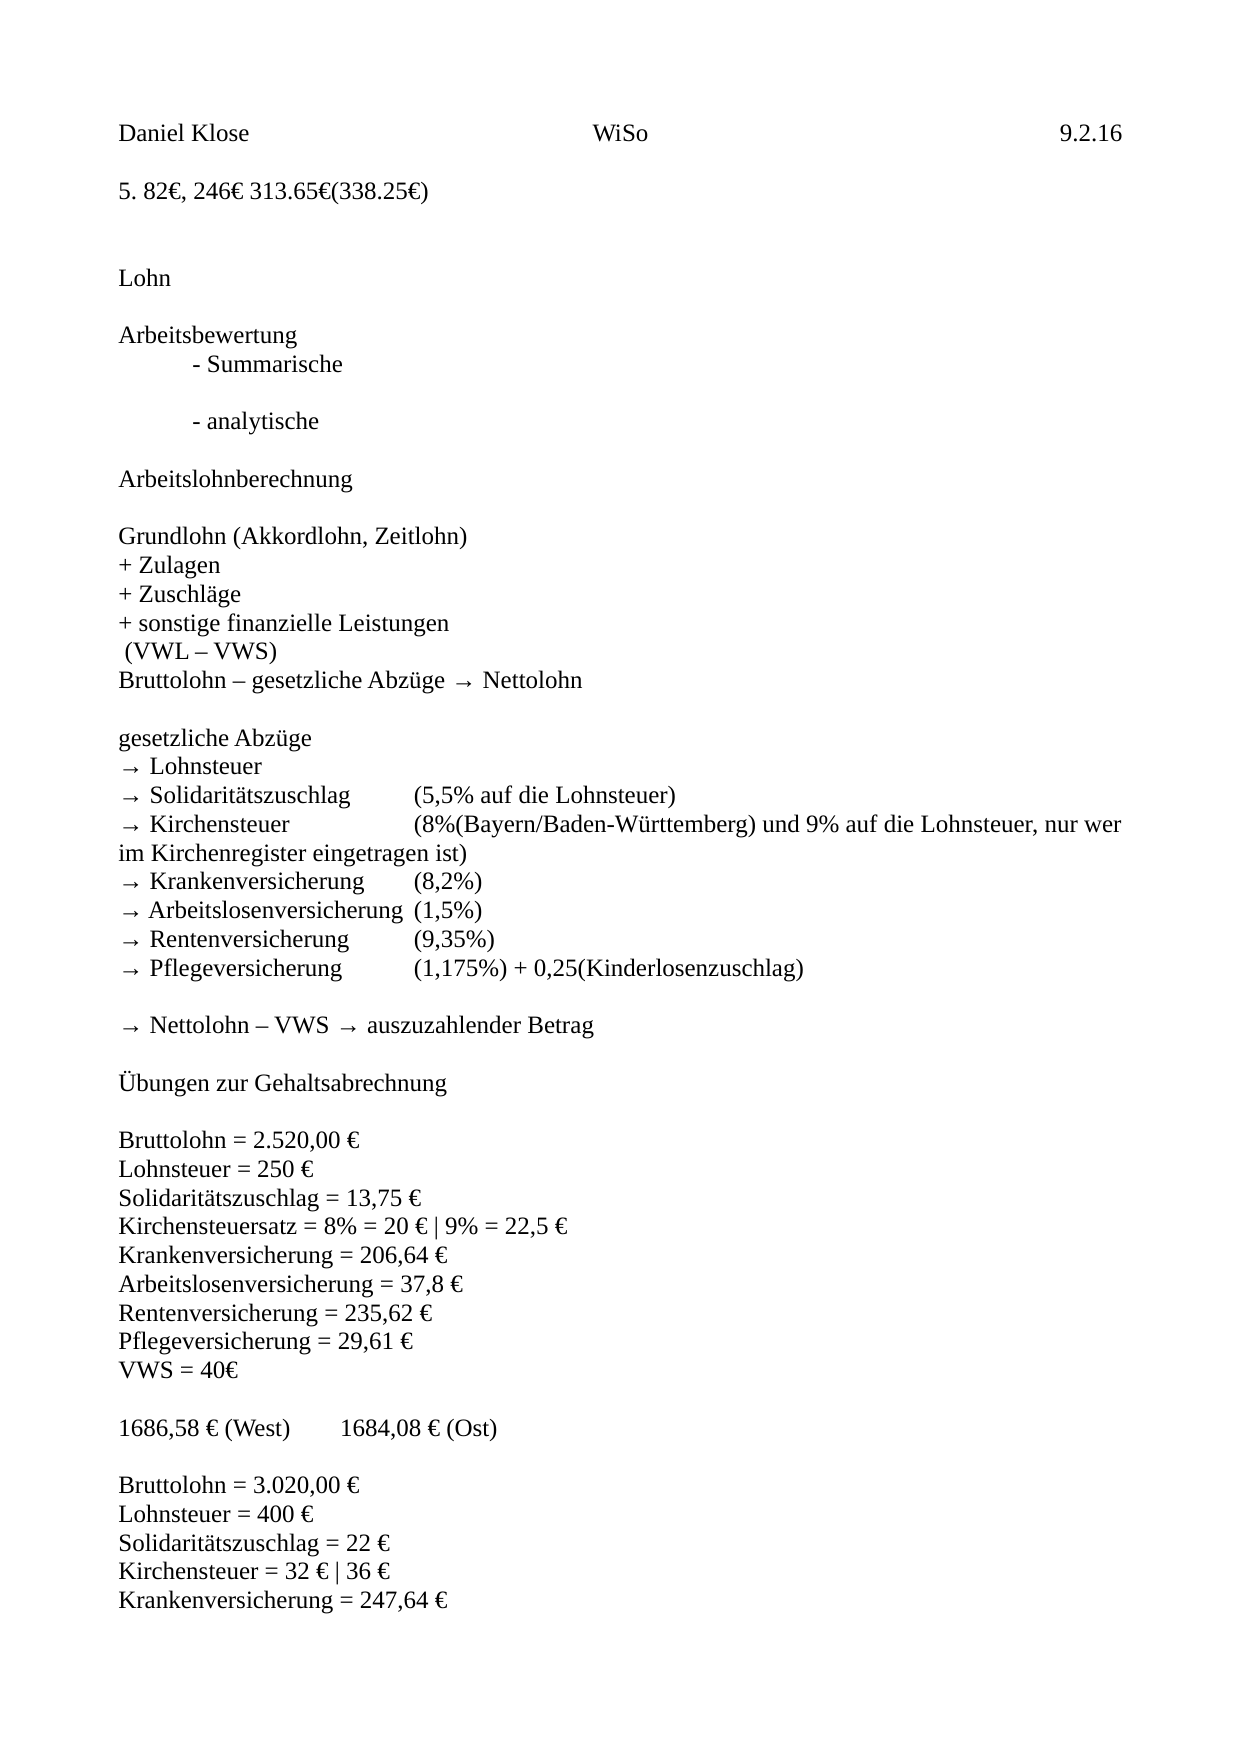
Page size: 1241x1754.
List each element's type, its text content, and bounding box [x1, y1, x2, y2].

text → Krankenversicherung (8,2%) [118, 866, 1122, 895]
text + Zuschläge + sonstige finanzielle Leistungen [118, 579, 1122, 636]
text Solidaritätszuschlag = 13,75 € [118, 1183, 1122, 1211]
text - analytische [118, 378, 1122, 435]
text 5. 82€, 246€ 313.65€(338.25€) [118, 176, 1122, 205]
text Lohn [118, 263, 1122, 320]
text Bruttolohn = 2.520,00 € Lohnsteuer = 250 € [118, 1125, 1122, 1183]
text (VWL – VWS) [118, 636, 1122, 665]
text Bruttolohn – gesetzliche Abzüge → Nettolohn [118, 665, 1122, 694]
text Pflegeversicherung = 29,61 € [118, 1326, 1122, 1355]
text 1686,58 € (West) 1684,08 € (Ost) [118, 1413, 1122, 1441]
text gesetzliche Abzüge [118, 723, 1122, 751]
text Lohnsteuer = 400 € [118, 1499, 1122, 1528]
text → Solidaritätszuschlag (5,5% auf die Lohnsteuer) → Kirchensteuer (8%(Bayern/Baden-Württemberg) und 9% auf die Lohnsteuer, nur wer im Kirchenregister eingetragen ist) [118, 780, 1122, 866]
text + Zulagen [118, 550, 1122, 579]
text Arbeitsbewertung [118, 320, 1122, 349]
text Arbeitslosenversicherung = 37,8 € [118, 1269, 1122, 1298]
text Solidaritätszuschlag = 22 € [118, 1528, 1122, 1556]
text → Nettolohn – VWS → auszuzahlender Betrag [118, 1010, 1122, 1039]
text Arbeitslohnberechnung [118, 435, 1122, 493]
text Kirchensteuersatz = 8% = 20 € | 9% = 22,5 € [118, 1211, 1122, 1240]
text → Pflegeversicherung (1,175%) + 0,25(Kinderlosenzuschlag) [118, 953, 1122, 981]
text Krankenversicherung = 206,64 € [118, 1240, 1122, 1269]
text Rentenversicherung = 235,62 € [118, 1298, 1122, 1326]
text Kirchensteuer = 32 € | 36 € [118, 1556, 1122, 1585]
text - Summarische [118, 349, 1122, 378]
text Übungen zur Gehaltsabrechnung [118, 1068, 1122, 1096]
text Bruttolohn = 3.020,00 € [118, 1470, 1122, 1499]
text VWS = 40€ [118, 1355, 1122, 1384]
text → Rentenversicherung (9,35%) [118, 924, 1122, 953]
text → Lohnsteuer [118, 751, 1122, 780]
text Grundlohn (Akkordlohn, Zeitlohn) [118, 521, 1122, 550]
text → Arbeitslosenversicherung (1,5%) [118, 895, 1122, 924]
text Krankenversicherung = 247,64 € [118, 1585, 1122, 1614]
